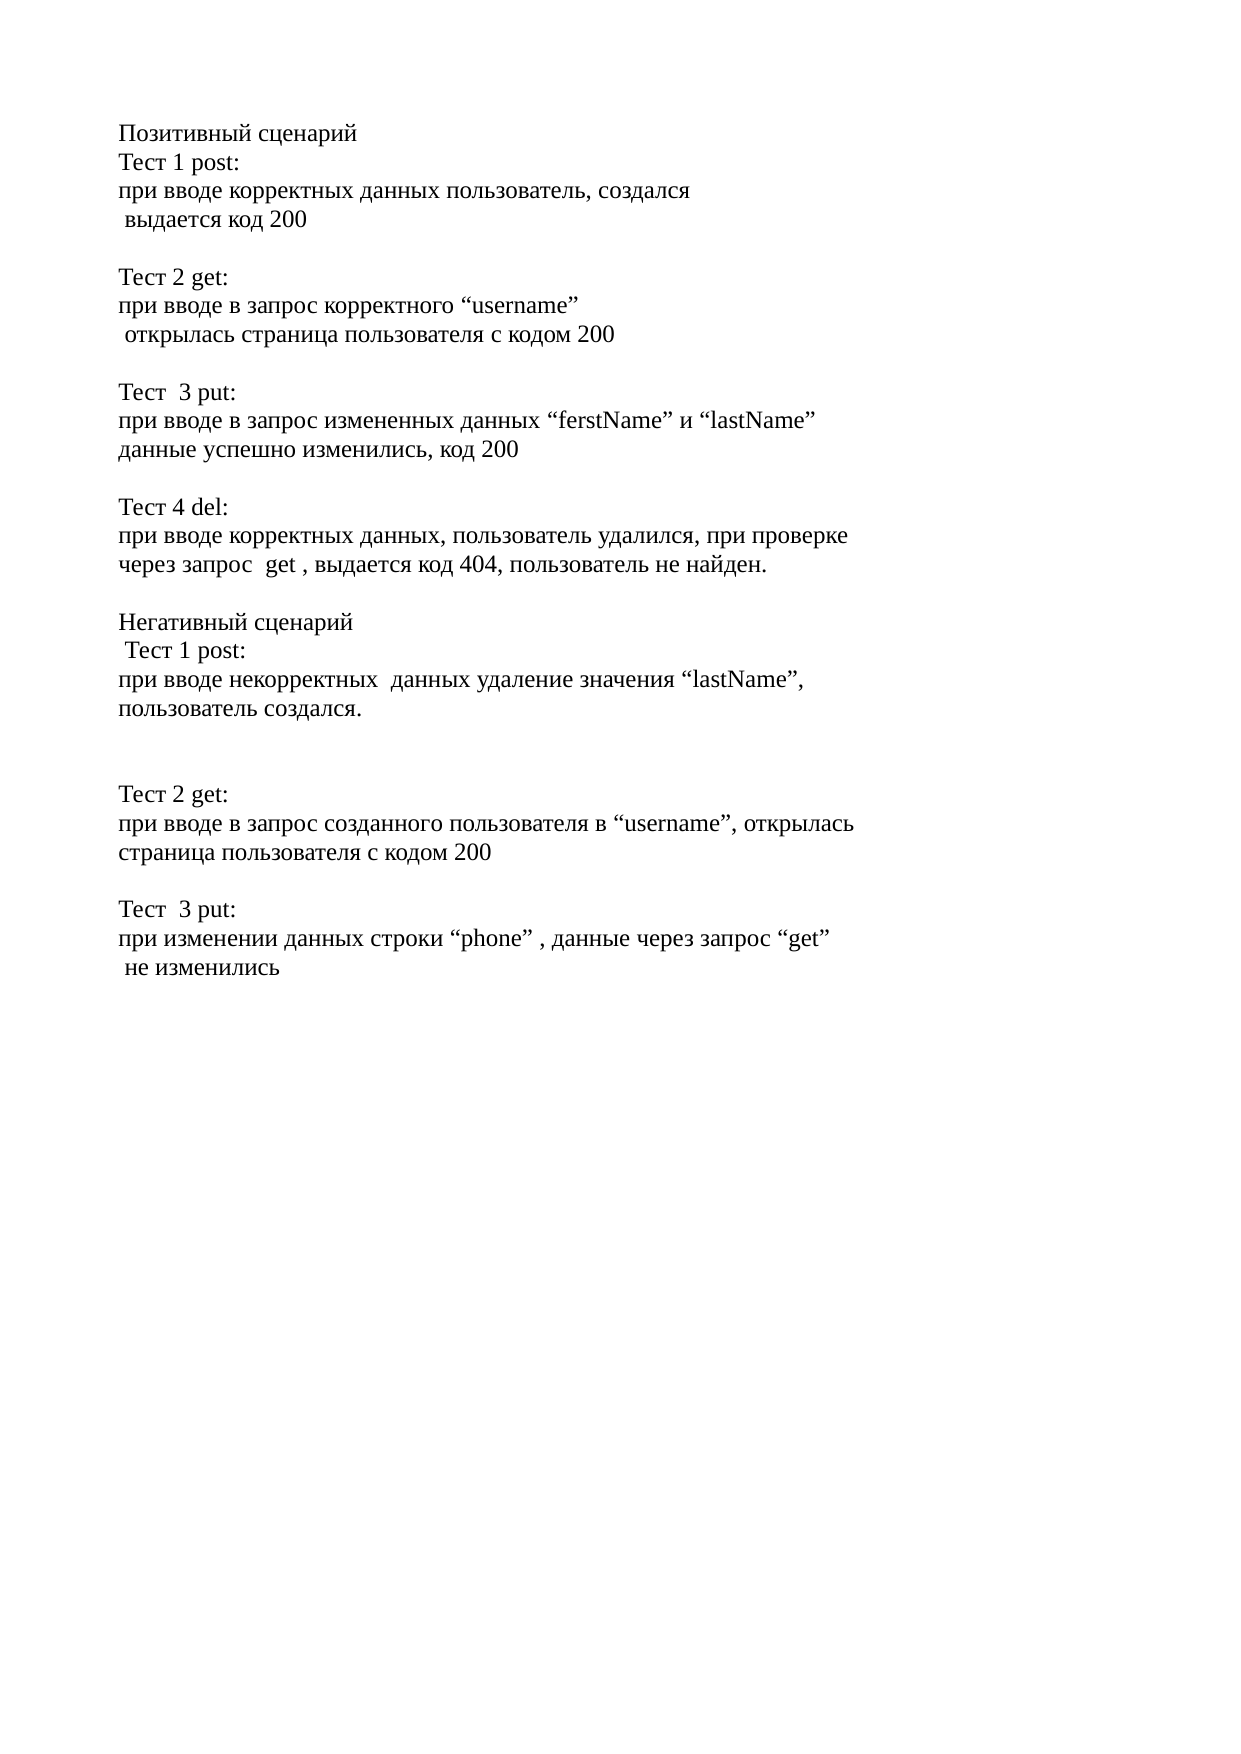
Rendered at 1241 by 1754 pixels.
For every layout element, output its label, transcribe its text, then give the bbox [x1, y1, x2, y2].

text Тест 3 put: [118, 894, 1122, 923]
text Тест 1 post: [118, 636, 1122, 664]
text Тест 3 put: [118, 377, 1122, 406]
text при вводе в запрос корректного “username” [118, 291, 1122, 319]
text при вводе в запрос созданного пользователя в “username”, открылась [118, 808, 1122, 837]
text страница пользователя с кодом 200 [118, 837, 1122, 866]
text через запрос get , выдается код 404, пользователь не найден. [118, 549, 1122, 578]
text при вводе корректных данных пользователь, создался [118, 176, 1122, 204]
text при вводе корректных данных, пользователь удалился, при проверке [118, 521, 1122, 549]
text Тест 2 get: [118, 779, 1122, 808]
text при вводе в запрос измененных данных “ferstName” и “lastName” [118, 406, 1122, 434]
text не изменились [118, 952, 1122, 981]
text Тест 4 del: [118, 492, 1122, 521]
text Тест 1 post: [118, 147, 1122, 176]
text выдается код 200 [118, 204, 1122, 233]
text при изменении данных строки “phone” , данные через запрос “get” [118, 923, 1122, 952]
text Позитивный сценарий [118, 118, 1122, 147]
text пользователь создался. [118, 693, 1122, 722]
text Тест 2 get: [118, 233, 1122, 291]
text Негативный сценарий [118, 607, 1122, 636]
text при вводе некорректных данных удаление значения “lastName”, [118, 664, 1122, 693]
text данные успешно изменились, код 200 [118, 434, 1122, 463]
text открылась страница пользователя c кодом 200 [118, 319, 1122, 348]
